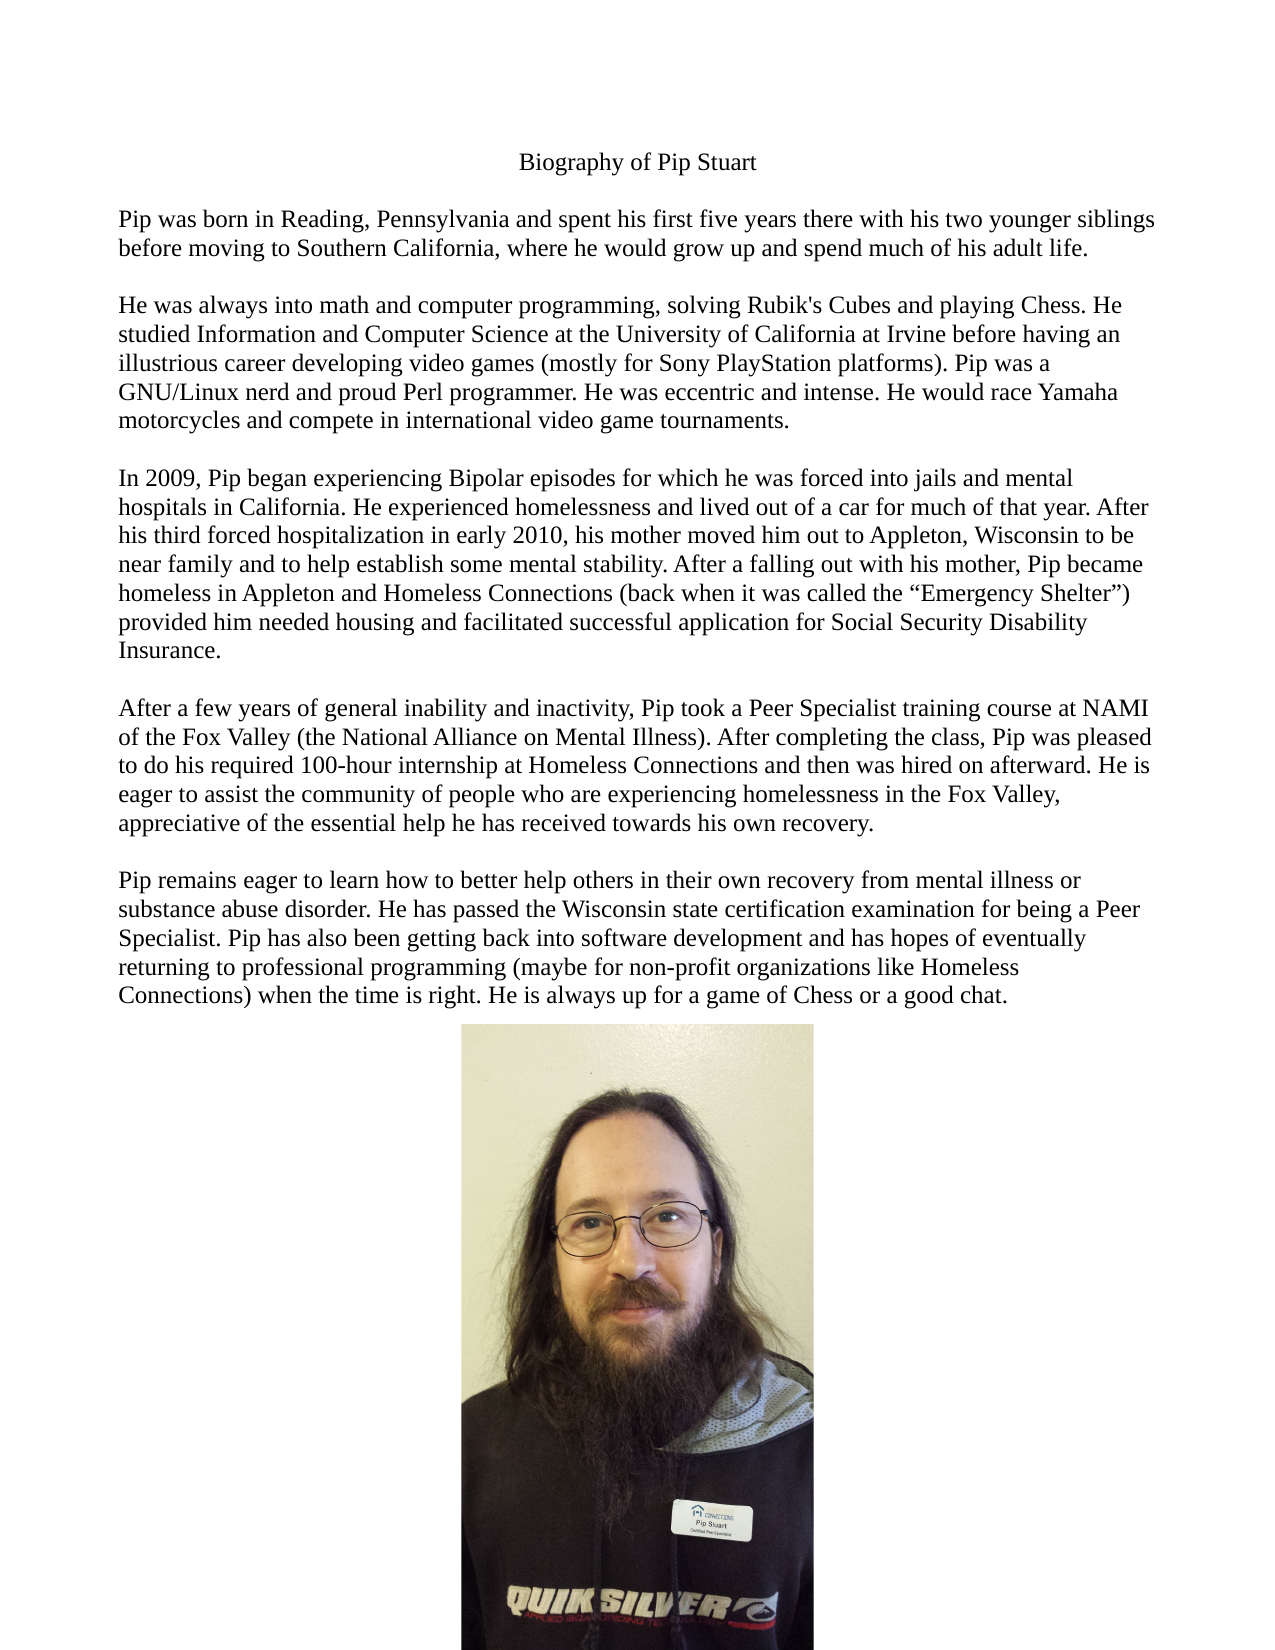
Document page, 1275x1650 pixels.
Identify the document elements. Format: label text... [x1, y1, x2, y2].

text After a few years of general inability and inactivity, Pip took a Peer Specialist training course at NAMI of the Fox Valley (the National Alliance on Mental Illness). After completing the class, Pip was pleased to do his required 100-hour internship at Homeless Connections and then was hired on afterward. He is eager to assist the community of people who are experiencing homelessness in the Fox Valley, appreciative of the essential help he has received towards his own recovery. [118, 693, 1157, 837]
text Pip was born in Reading, Pennsylvania and spent his first five years there with his two younger siblings before moving to Southern California, where he would grow up and spend much of his adult life. [118, 204, 1157, 262]
text He was always into math and computer programming, solving Rubik's Cubes and playing Chess. He studied Information and Computer Science at the University of California at Irvine before having an illustrious career developing video games (mostly for Sony PlayStation platforms). Pip was a GNU/Linux nerd and proud Perl programmer. He was eccentric and intense. He would race Yamaha motorcycles and compete in international video game tournaments. [118, 291, 1157, 434]
text Biography of Pip Stuart [118, 147, 1157, 176]
picture [461, 1024, 814, 1650]
text In 2009, Pip began experiencing Bipolar episodes for which he was forced into jails and mental hospitals in California. He experienced homelessness and lived out of a car for much of that year. After his third forced hospitalization in early 2010, his mother moved him out to Appleton, Wisconsin to be near family and to help establish some mental stability. After a falling out with his mother, Pip became homeless in Appleton and Homeless Connections (back when it was called the “Emergency Shelter”) provided him needed housing and facilitated successful application for Social Security Disability Insurance. [118, 463, 1157, 664]
text Pip remains eager to learn how to better help others in their own recovery from mental illness or substance abuse disorder. He has passed the Wisconsin state certification examination for being a Peer Specialist. Pip has also been getting back into software development and has hopes of eventually returning to professional programming (maybe for non-profit organizations like Homeless Connections) when the time is right. He is always up for a game of Chess or a good chat. [118, 866, 1157, 1009]
